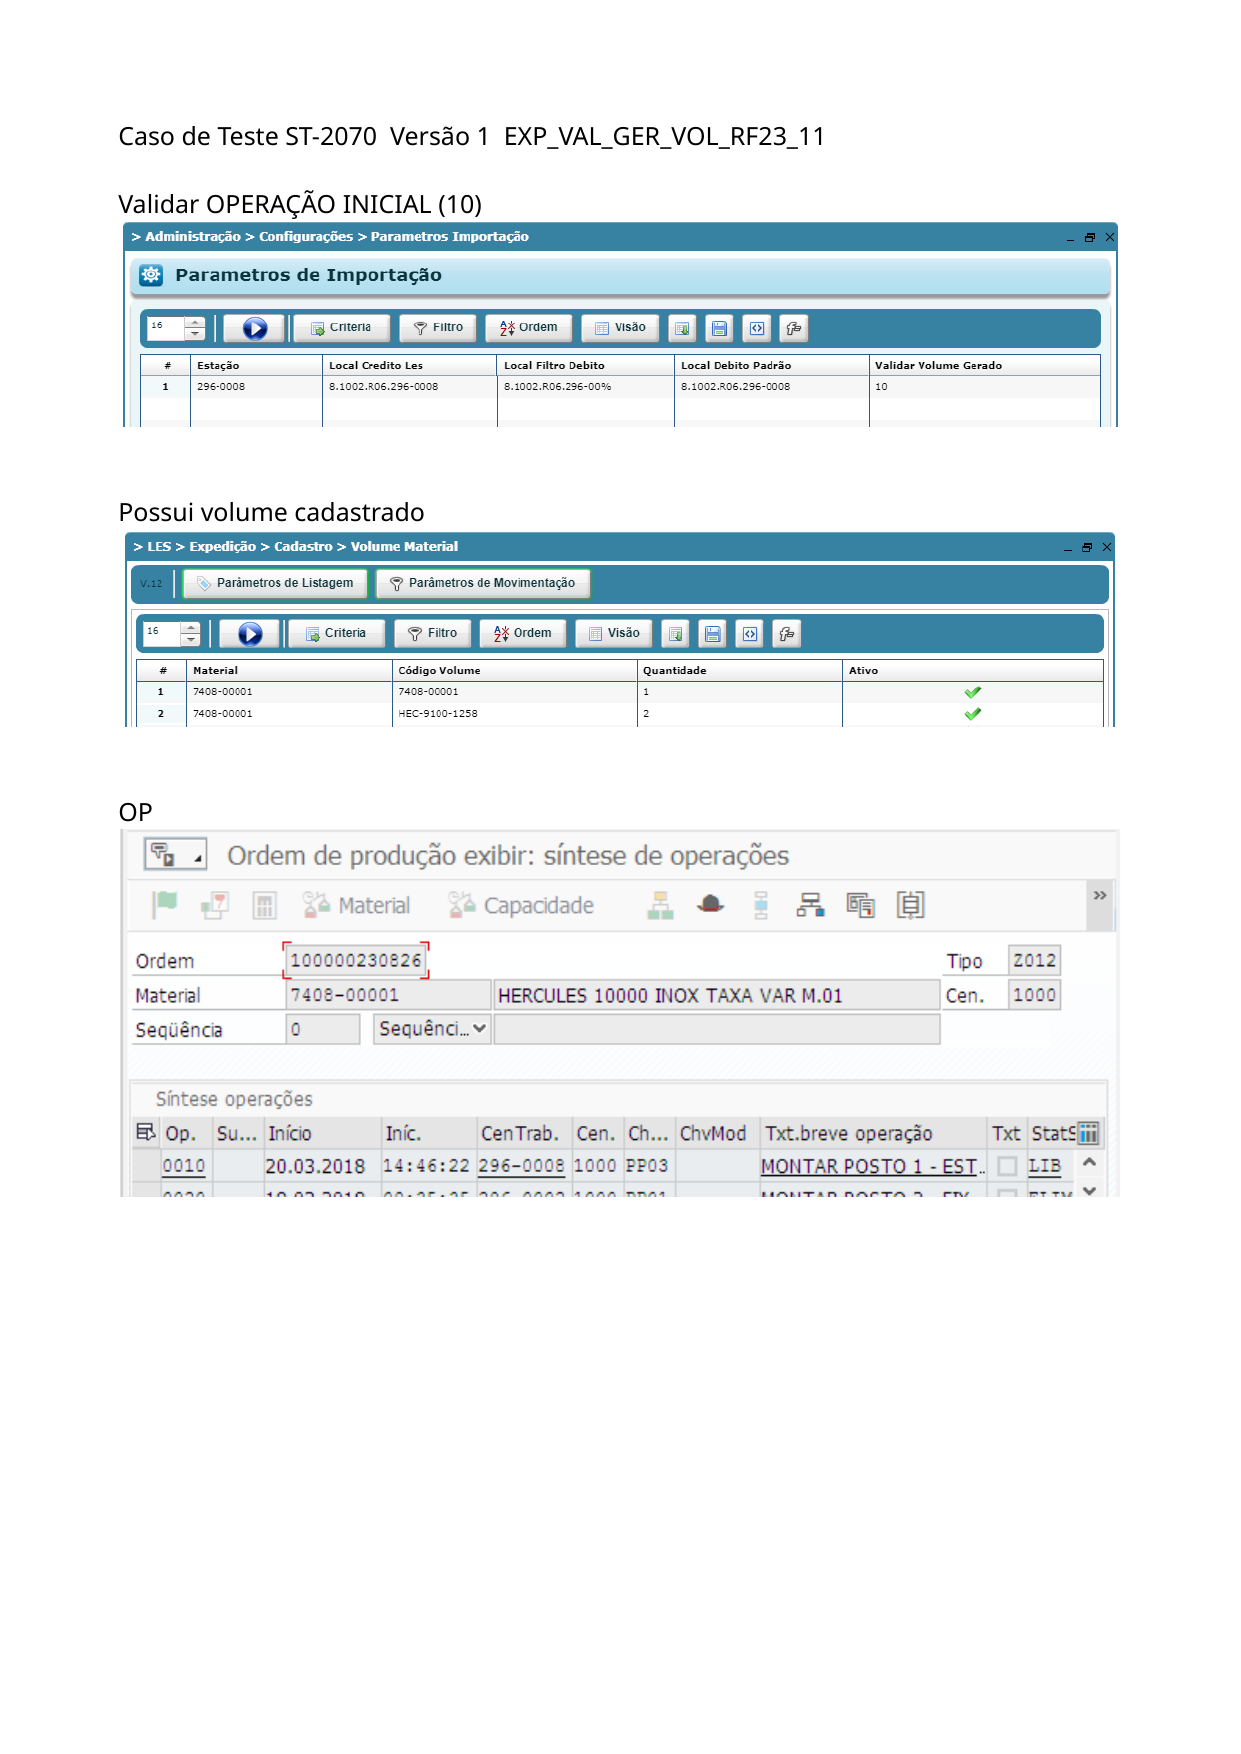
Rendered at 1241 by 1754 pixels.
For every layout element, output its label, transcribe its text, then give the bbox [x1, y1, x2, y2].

picture [120, 829, 1121, 1197]
text Caso de Teste ST-2070 Versão 1 EXP_VAL_GER_VOL_RF23_11 [118, 118, 1122, 152]
text OP [118, 795, 1122, 829]
text Validar OPERAÇÃO INICIAL (10) [118, 186, 1122, 220]
picture [118, 220, 1123, 427]
text Possui volume cadastrado [118, 495, 1122, 529]
picture [118, 529, 1123, 727]
